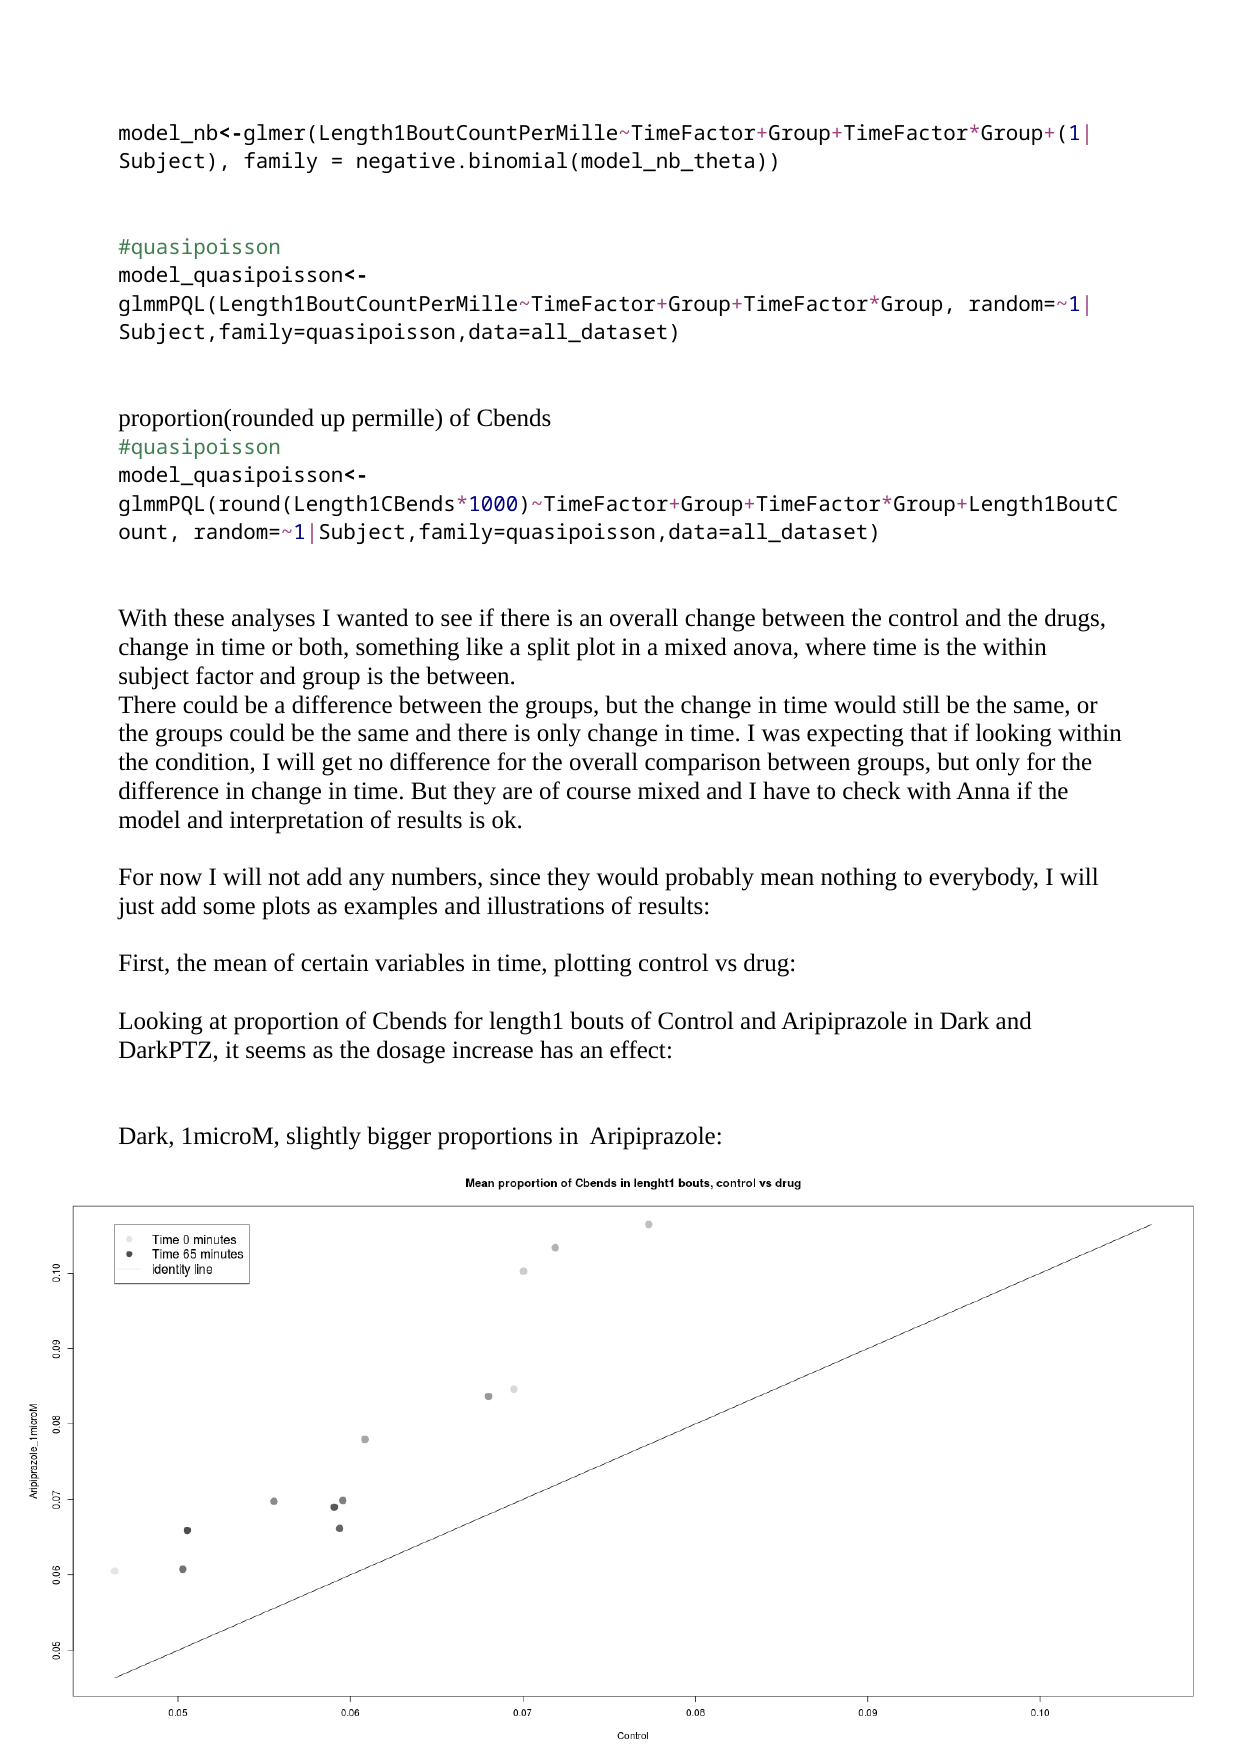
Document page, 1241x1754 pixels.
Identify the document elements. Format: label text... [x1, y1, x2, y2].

text #quasipoisson [118, 432, 1122, 461]
text model_nb<-glmer(Length1BoutCountPerMille~TimeFactor+Group+TimeFactor*Group+(1|Subject), family = negative.binomial(model_nb_theta)) [118, 118, 1122, 175]
picture [26, 1159, 1217, 1754]
text #quasipoisson [118, 232, 1122, 261]
text Looking at proportion of Cbends for length1 bouts of Control and Aripiprazole in Dark and DarkPTZ, it seems as the dosage increase has an effect: [118, 1006, 1122, 1063]
text model_quasipoisson<-glmmPQL(round(Length1CBends*1000)~TimeFactor+Group+TimeFactor*Group+Length1BoutCount, random=~1|Subject,family=quasipoisson,data=all_dataset) [118, 461, 1122, 546]
text There could be a difference between the groups, but the change in time would still be the same, or the groups could be the same and there is only change in time. I was expecting that if looking within the condition, I will get no difference for the overall comparison between groups, but only for the difference in change in time. But they are of course mixed and I have to check with Anna if the model and interpretation of results is ok. [118, 690, 1122, 833]
text With these analyses I wanted to see if there is an overall change between the control and the drugs, change in time or both, something like a split plot in a mixed anova, where time is the within subject factor and group is the between. [118, 603, 1122, 690]
text First, the mean of certain variables in time, plotting control vs drug: [118, 948, 1122, 977]
text Dark, 1microM, slightly bigger proportions in Aripiprazole: [118, 1121, 1122, 1150]
text proportion(rounded up permille) of Cbends [118, 403, 1122, 432]
text For now I will not add any numbers, since they would probably mean nothing to everybody, I will just add some plots as examples and illustrations of results: [118, 862, 1122, 920]
text model_quasipoisson<-glmmPQL(Length1BoutCountPerMille~TimeFactor+Group+TimeFactor*Group, random=~1|Subject,family=quasipoisson,data=all_dataset) [118, 261, 1122, 346]
